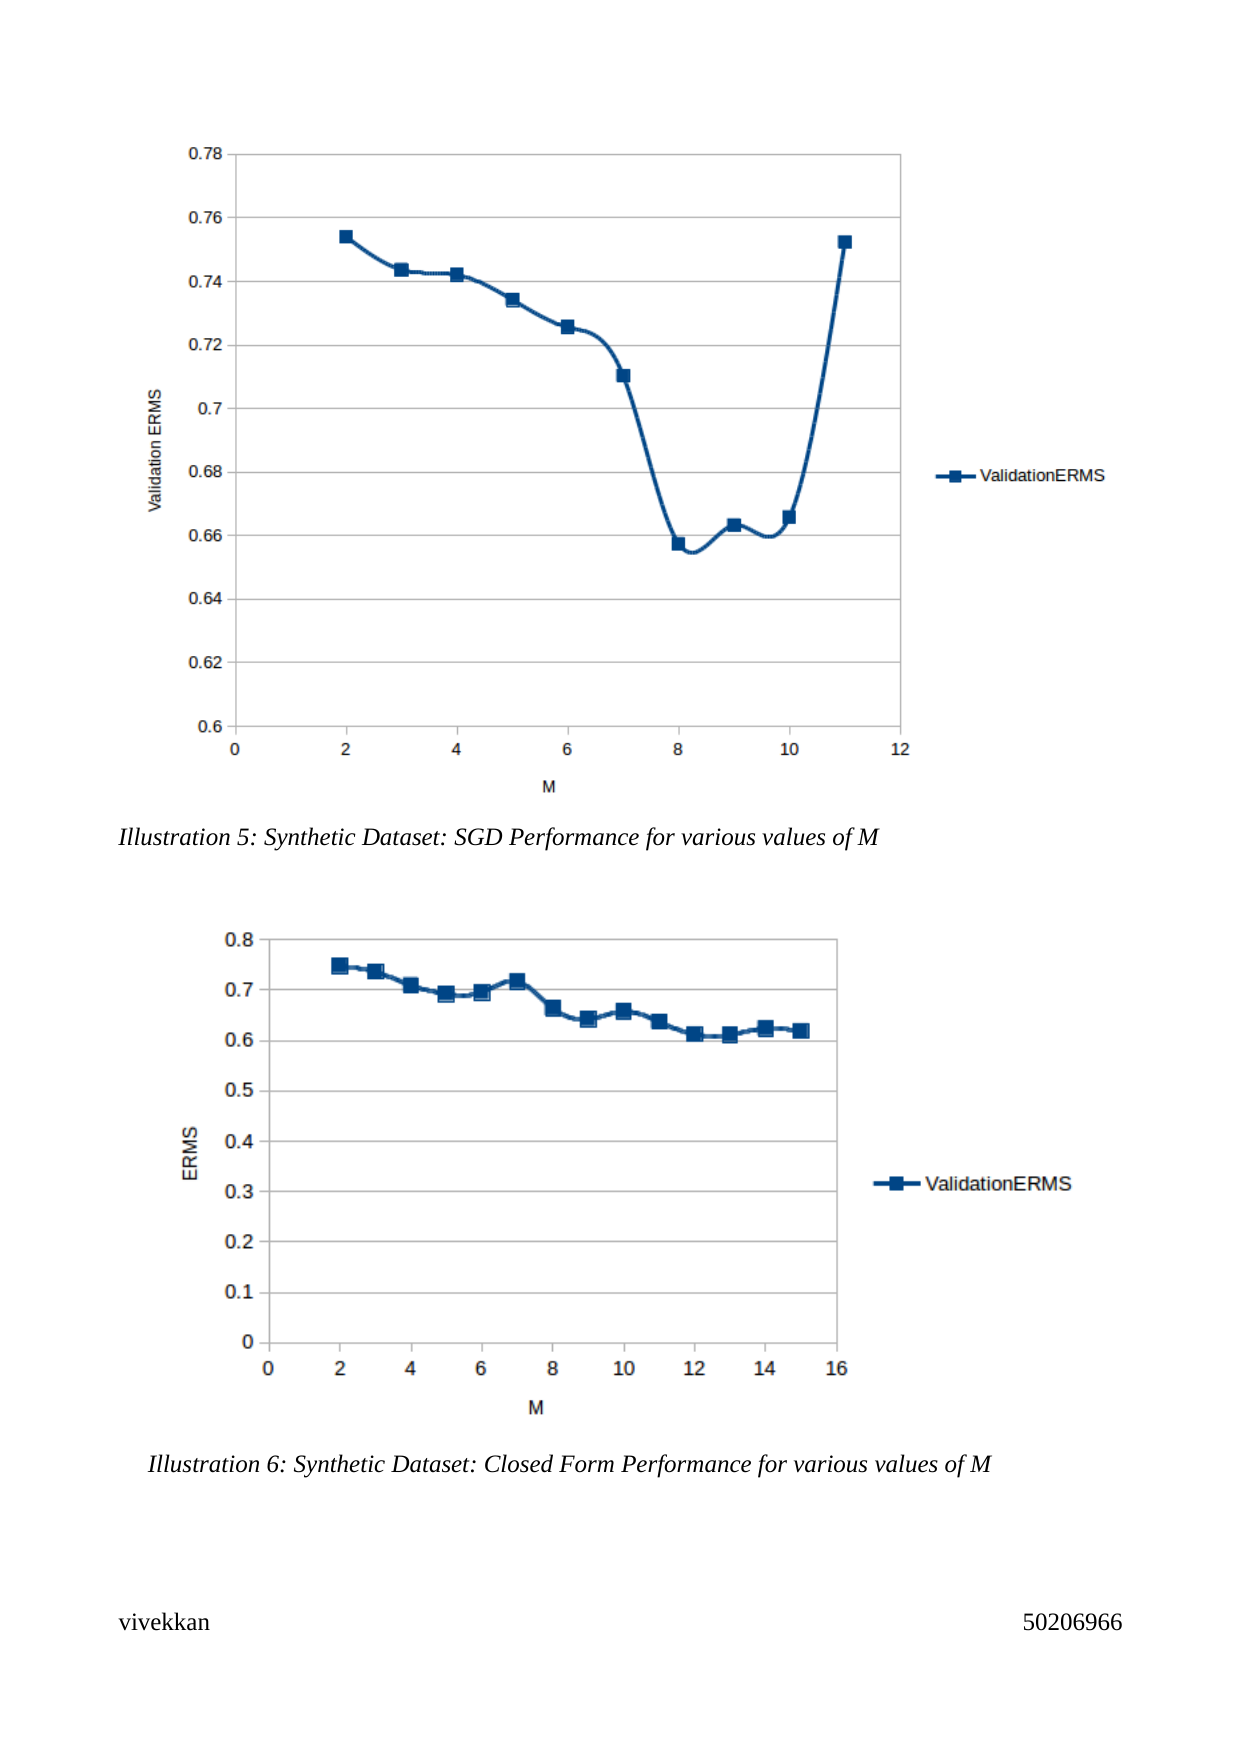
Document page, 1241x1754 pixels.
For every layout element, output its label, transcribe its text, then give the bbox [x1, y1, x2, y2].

text Illustration 5: Synthetic Dataset: SGD Performance for various values of M [118, 822, 1122, 850]
picture [118, 130, 1123, 822]
picture [147, 917, 1093, 1449]
text Illustration 6: Synthetic Dataset: Closed Form Performance for various values of M [148, 1449, 1093, 1478]
